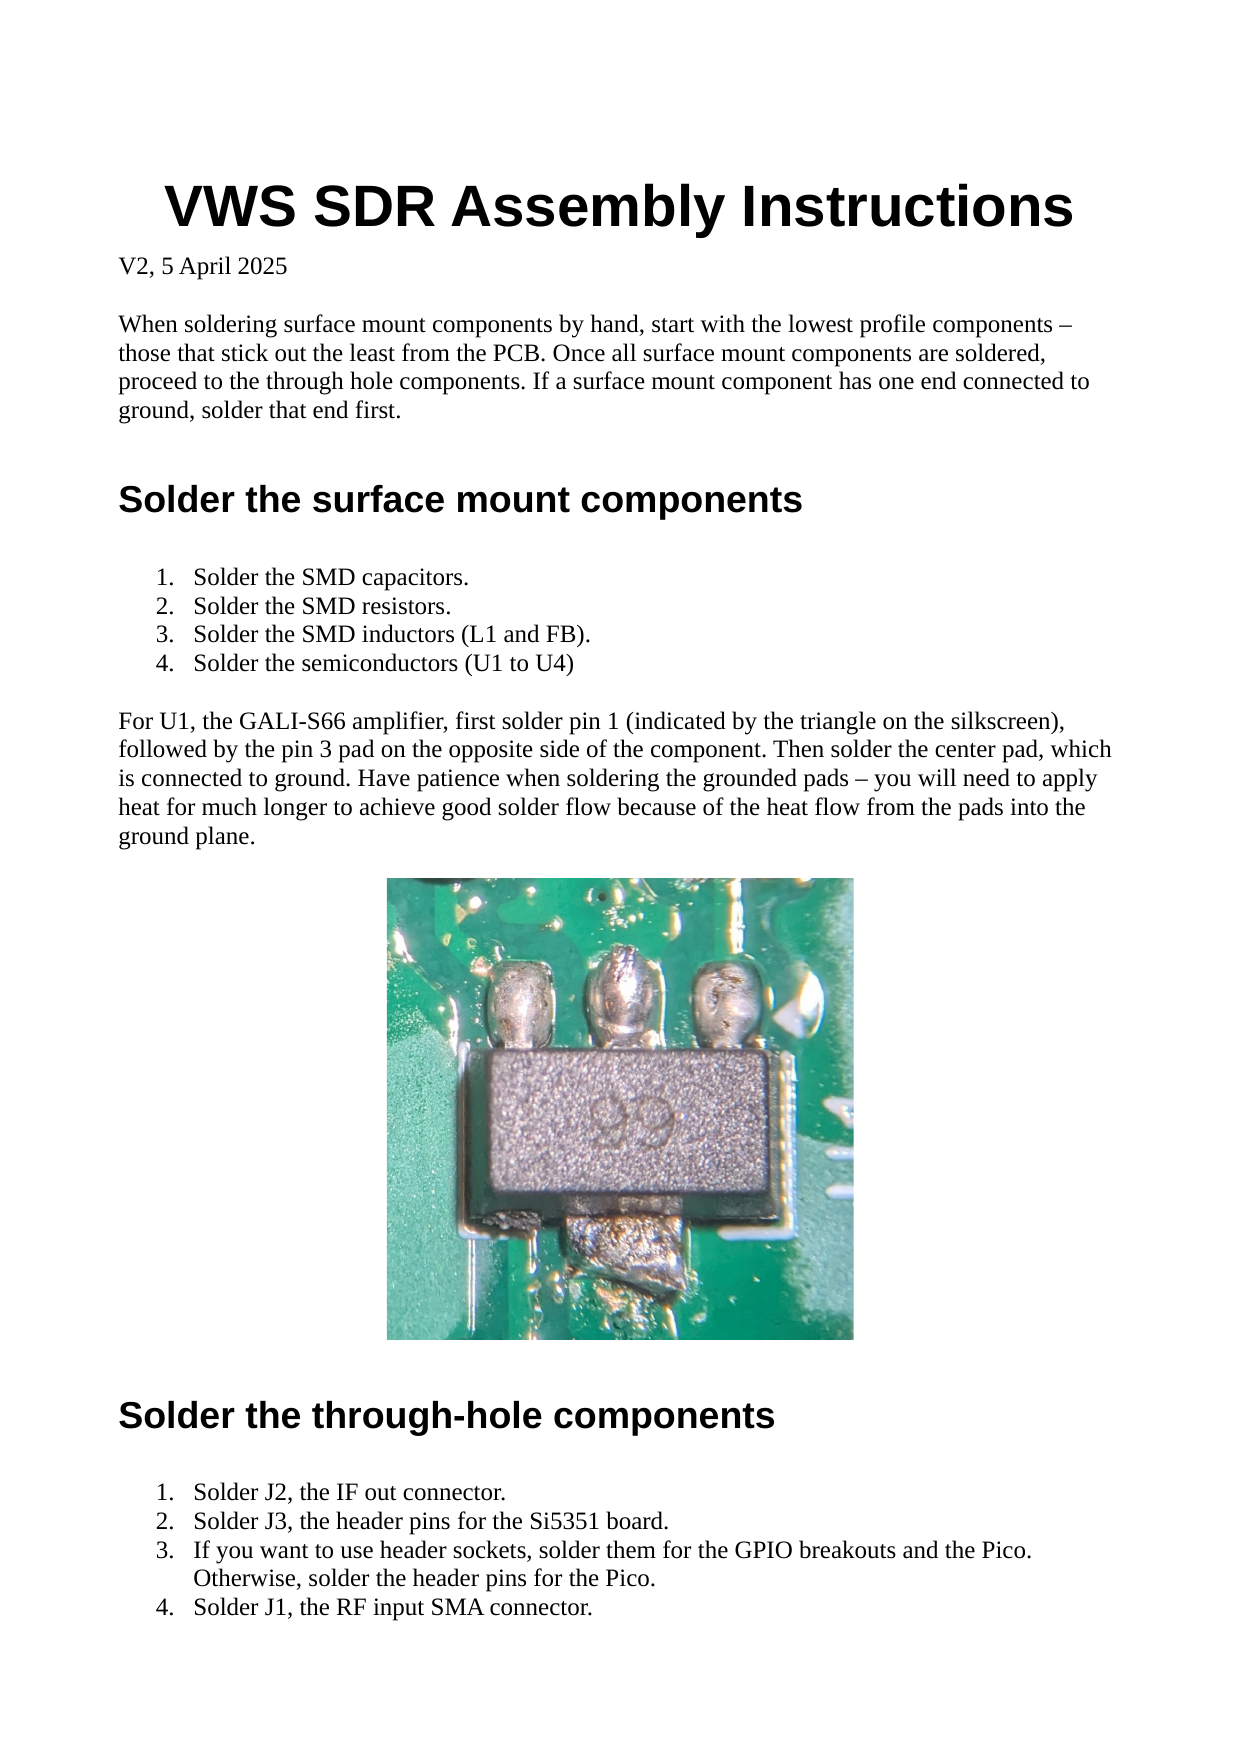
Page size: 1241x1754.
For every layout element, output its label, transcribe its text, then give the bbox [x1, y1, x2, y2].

text When soldering surface mount components by hand, start with the lowest profile components – those that stick out the least from the PCB. Once all surface mount components are soldered, proceed to the through hole components. If a surface mount component has one end connected to ground, solder that end first. [118, 309, 1122, 424]
list Solder J3, the header pins for the Si5351 board. [156, 1506, 1122, 1535]
list Solder the semiconductors (U1 to U4) [156, 648, 1122, 677]
text V2, 5 April 2025 [118, 251, 1122, 280]
list Solder the SMD resistors. [156, 591, 1122, 619]
picture [386, 878, 854, 1340]
text For U1, the GALI-S66 amplifier, first solder pin 1 (indicated by the triangle on the silkscreen), followed by the pin 3 pad on the opposite side of the component. Then solder the center pad, which is connected to ground. Have patience when soldering the grounded pads – you will need to apply heat for much longer to achieve good solder flow because of the heat flow from the pads into the ground plane. [118, 706, 1122, 849]
list Solder the SMD inductors (L1 and FB). [156, 619, 1122, 648]
title VWS SDR Assembly Instructions [118, 172, 1122, 239]
list If you want to use header sockets, solder them for the GPIO breakouts and the Pico. Otherwise, solder the header pins for the Pico. [156, 1535, 1122, 1592]
list Solder the SMD capacitors. [156, 562, 1122, 591]
list Solder J2, the IF out connector. [156, 1477, 1122, 1506]
subtitle Solder the surface mount components [118, 478, 1122, 521]
list Solder J1, the RF input SMA connector. [156, 1592, 1122, 1621]
subtitle Solder the through-hole components [118, 1393, 1122, 1436]
